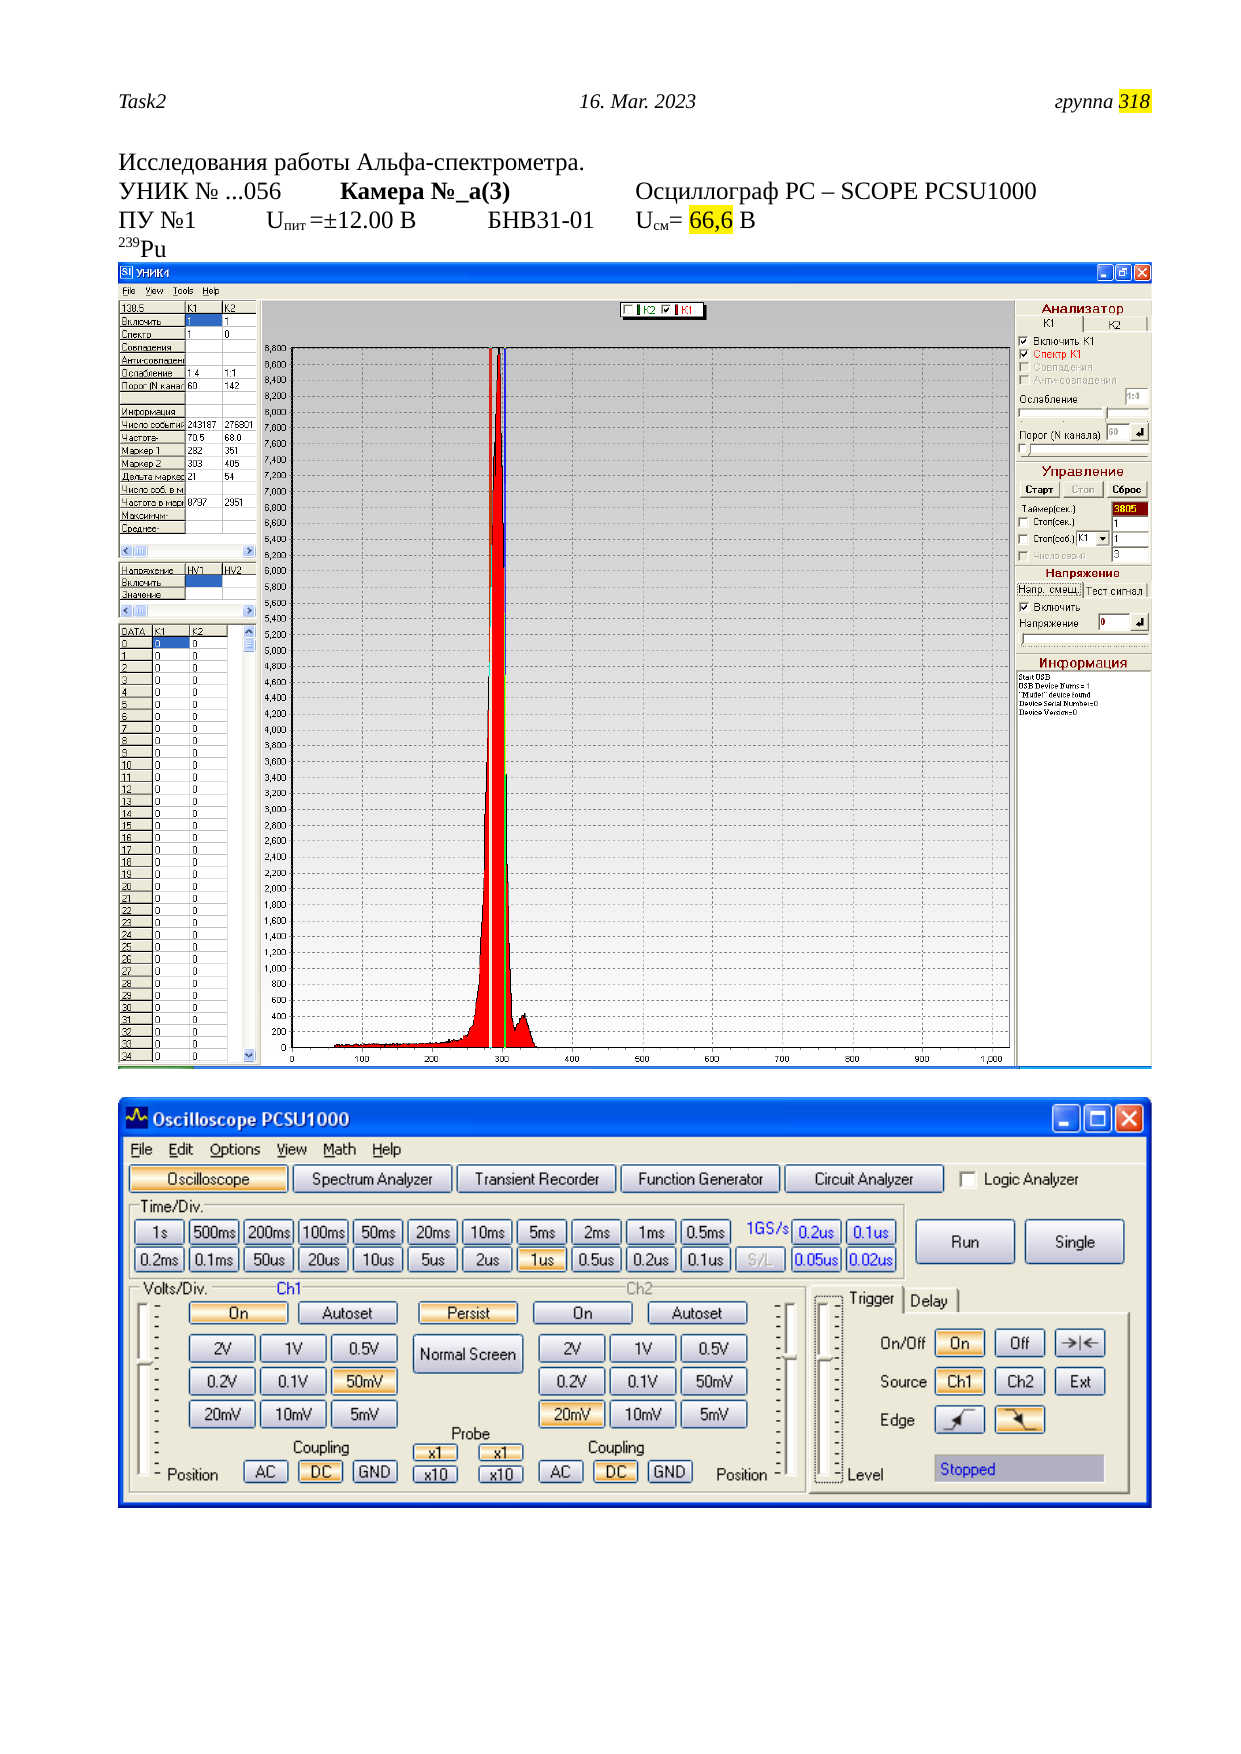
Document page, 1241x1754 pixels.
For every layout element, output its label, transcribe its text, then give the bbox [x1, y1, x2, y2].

text УНИК № ...056 Камера №_a(3) Осциллограф PC – SCOPE PCSU1000 [118, 176, 1152, 205]
picture [118, 1097, 1152, 1508]
text Исследования работы Альфа-спектрометра. [118, 147, 1152, 176]
text ПУ №1 Uпит =±12.00 В БНВ31-01 Uсм= 66,6 В [118, 205, 1152, 234]
text 239Pu [118, 234, 1152, 262]
picture [118, 262, 1152, 1069]
